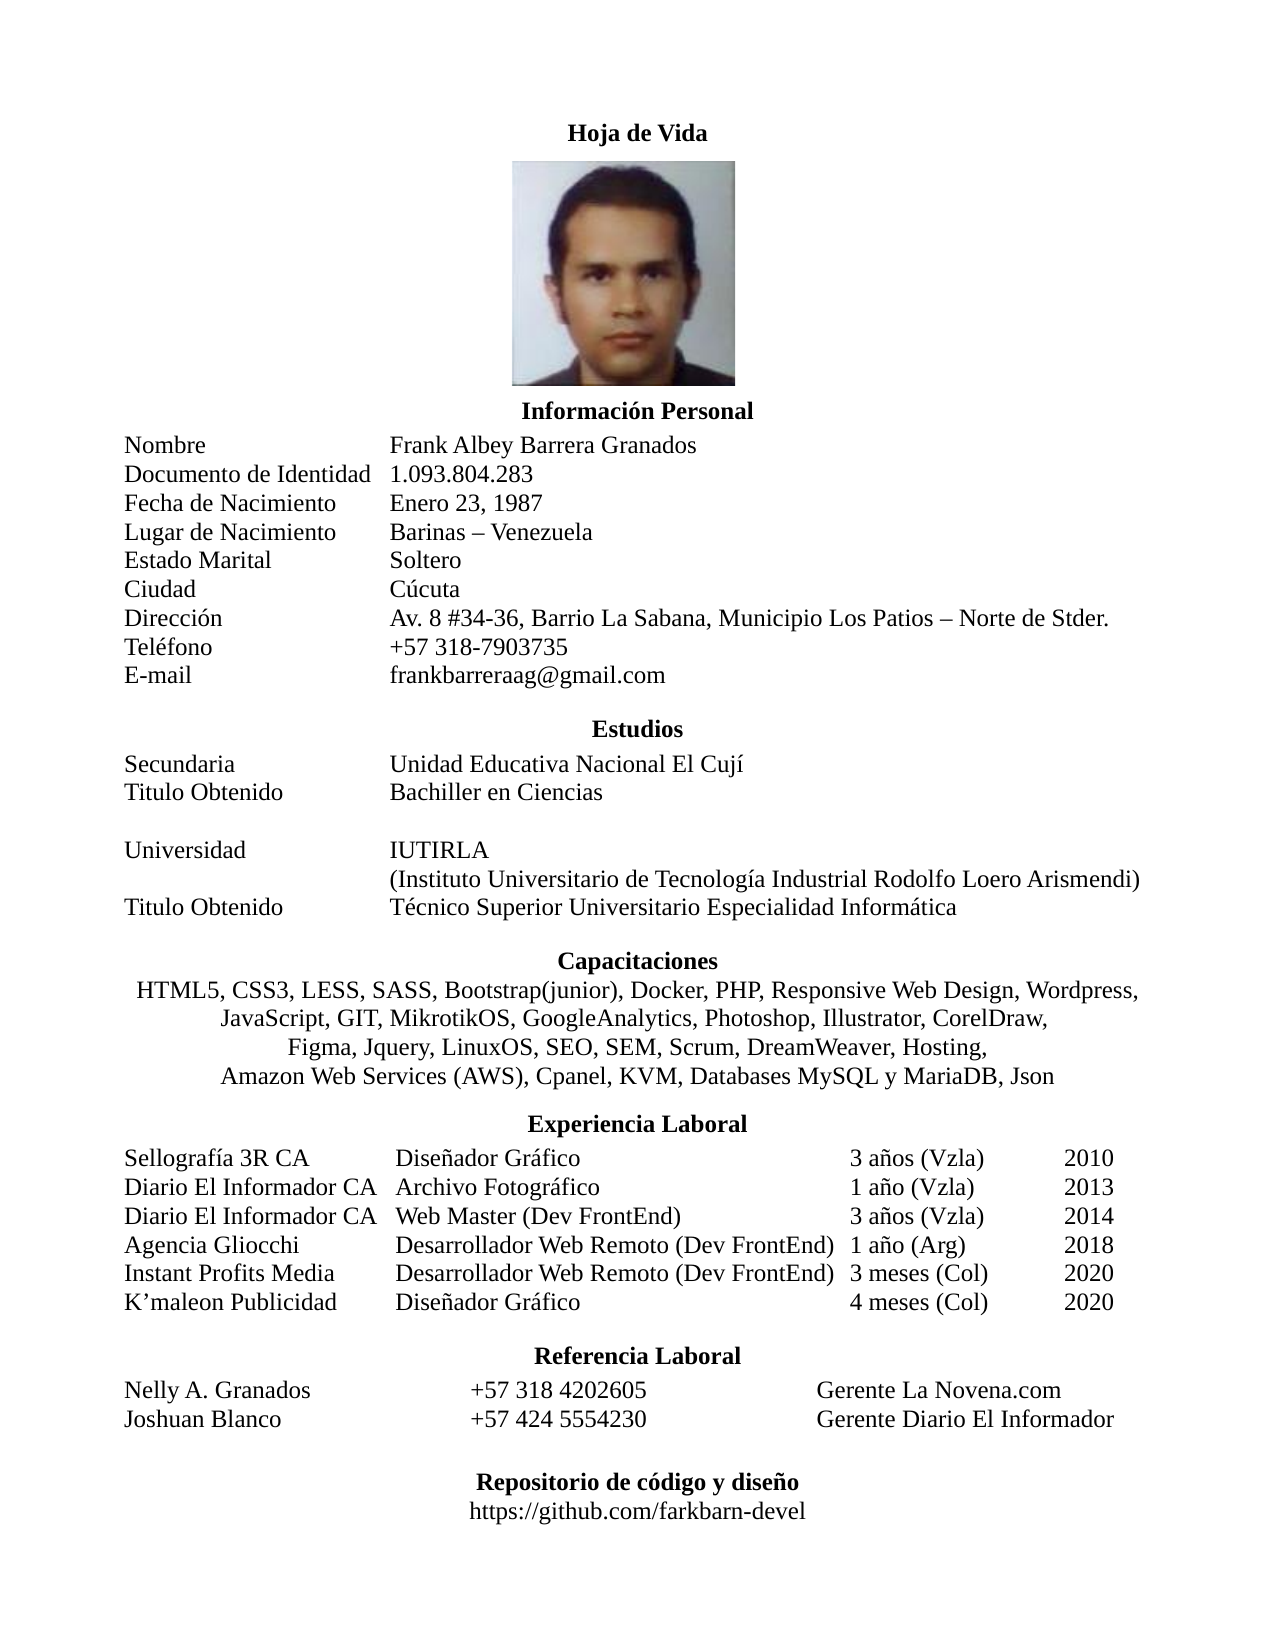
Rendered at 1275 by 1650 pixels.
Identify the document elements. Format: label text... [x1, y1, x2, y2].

text https://github.com/farkbarn-devel [118, 1496, 1157, 1525]
text Información Personal [118, 396, 1157, 425]
text Experiencia Laboral [118, 1109, 1157, 1138]
table_header 2010 2013 2014 2018 2020 2020 [1021, 1138, 1157, 1322]
table_header Unidad Educativa Nacional El Cují Bachiller en Ciencias IUTIRLA (Instituto Universitario de Tecnología Industrial Rodolfo Loero Arismendi) Técnico Superior Universitario Especialidad Informática [384, 743, 1157, 927]
text Estudios [118, 714, 1157, 743]
text Figma, Jquery, LinuxOS, SEO, SEM, Scrum, DreamWeaver, Hosting, [118, 1032, 1157, 1061]
table_header +57 318 4202605 +57 424 5554230 [464, 1370, 811, 1438]
table_header Diseñador Gráfico Archivo Fotográfico Web Master (Dev FrontEnd) Desarrollador Web Remoto (Dev FrontEnd) Desarrollador Web Remoto (Dev FrontEnd) Diseñador Gráfico [389, 1138, 844, 1322]
text Referencia Laboral [118, 1341, 1157, 1369]
table_header Nombre Documento de Identidad Fecha de Nacimiento Lugar de Nacimiento Estado Marital Ciudad Dirección Teléfono E-mail [118, 425, 384, 695]
table_header 3 años (Vzla) 1 año (Vzla) 3 años (Vzla) 1 año (Arg) 3 meses (Col) 4 meses (Col) [844, 1138, 1021, 1322]
table_header Frank Albey Barrera Granados 1.093.804.283 Enero 23, 1987 Barinas – Venezuela Soltero Cúcuta Av. 8 #34-36, Barrio La Sabana, Municipio Los Patios – Norte de Stder. +57 318-7903735 frankbarreraag@gmail.com [384, 425, 1157, 695]
text JavaScript, GIT, MikrotikOS, GoogleAnalytics, Photoshop, Illustrator, CorelDraw, [118, 1003, 1157, 1032]
table_header Gerente La Novena.com Gerente Diario El Informador [811, 1370, 1157, 1438]
text Capacitaciones [118, 946, 1157, 975]
table_header Secundaria Titulo Obtenido Universidad Titulo Obtenido [118, 743, 384, 927]
picture [511, 161, 736, 386]
table_header Nelly A. Granados Joshuan Blanco [118, 1370, 464, 1438]
text HTML5, CSS3, LESS, SASS, Bootstrap(junior), Docker, PHP, Responsive Web Design, Wordpress, [118, 975, 1157, 1003]
text Repositorio de código y diseño [118, 1467, 1157, 1496]
table_header Sellografía 3R CA Diario El Informador CA Diario El Informador CA Agencia Gliocchi Instant Profits Media K’maleon Publicidad [118, 1138, 389, 1322]
text Amazon Web Services (AWS), Cpanel, KVM, Databases MySQL y MariaDB, Json [118, 1061, 1157, 1090]
text Hoja de Vida [118, 118, 1157, 147]
